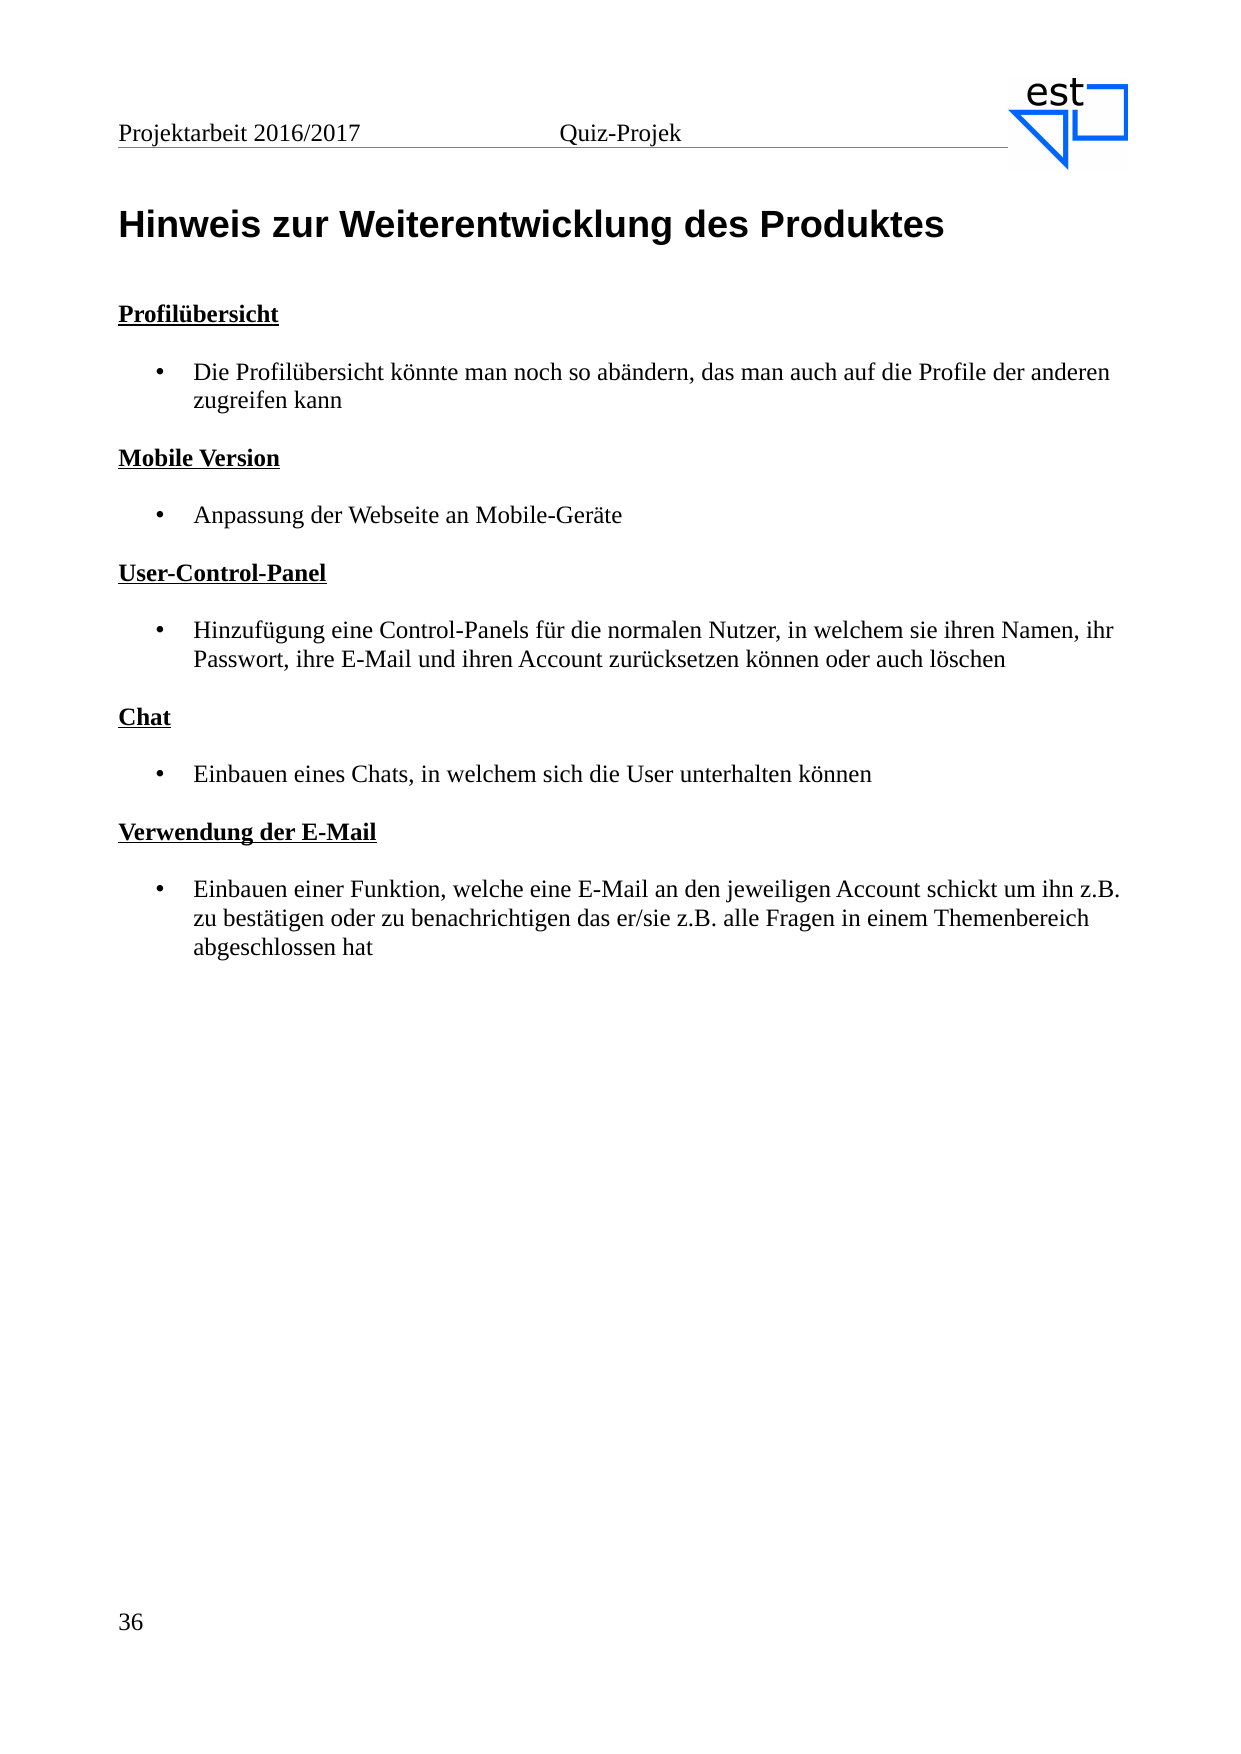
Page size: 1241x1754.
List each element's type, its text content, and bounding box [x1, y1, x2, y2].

list Hinzufügung eine Control-Panels für die normalen Nutzer, in welchem sie ihren Namen, ihr Passwort, ihre E-Mail und ihren Account zurücksetzen können oder auch löschen [156, 615, 1122, 673]
list Einbauen einer Funktion, welche eine E-Mail an den jeweiligen Account schickt um ihn z.B. zu bestätigen oder zu benachrichtigen das er/sie z.B. alle Fragen in einem Themenbereich abgeschlossen hat [156, 874, 1122, 960]
list Anpassung der Webseite an Mobile-Geräte [156, 500, 1122, 529]
text Mobile Version [118, 443, 1122, 472]
subtitle Hinweis zur Weiterentwicklung des Produktes [118, 202, 1122, 245]
text User-Control-Panel [118, 558, 1122, 587]
text Chat [118, 702, 1122, 730]
text Profilübersicht [118, 299, 1122, 328]
text Verwendung der E-Mail [118, 817, 1122, 845]
list Einbauen eines Chats, in welchem sich die User unterhalten können [156, 759, 1122, 788]
picture [1008, 78, 1128, 170]
list Die Profilübersicht könnte man noch so abändern, das man auch auf die Profile der anderen zugreifen kann [156, 357, 1122, 414]
